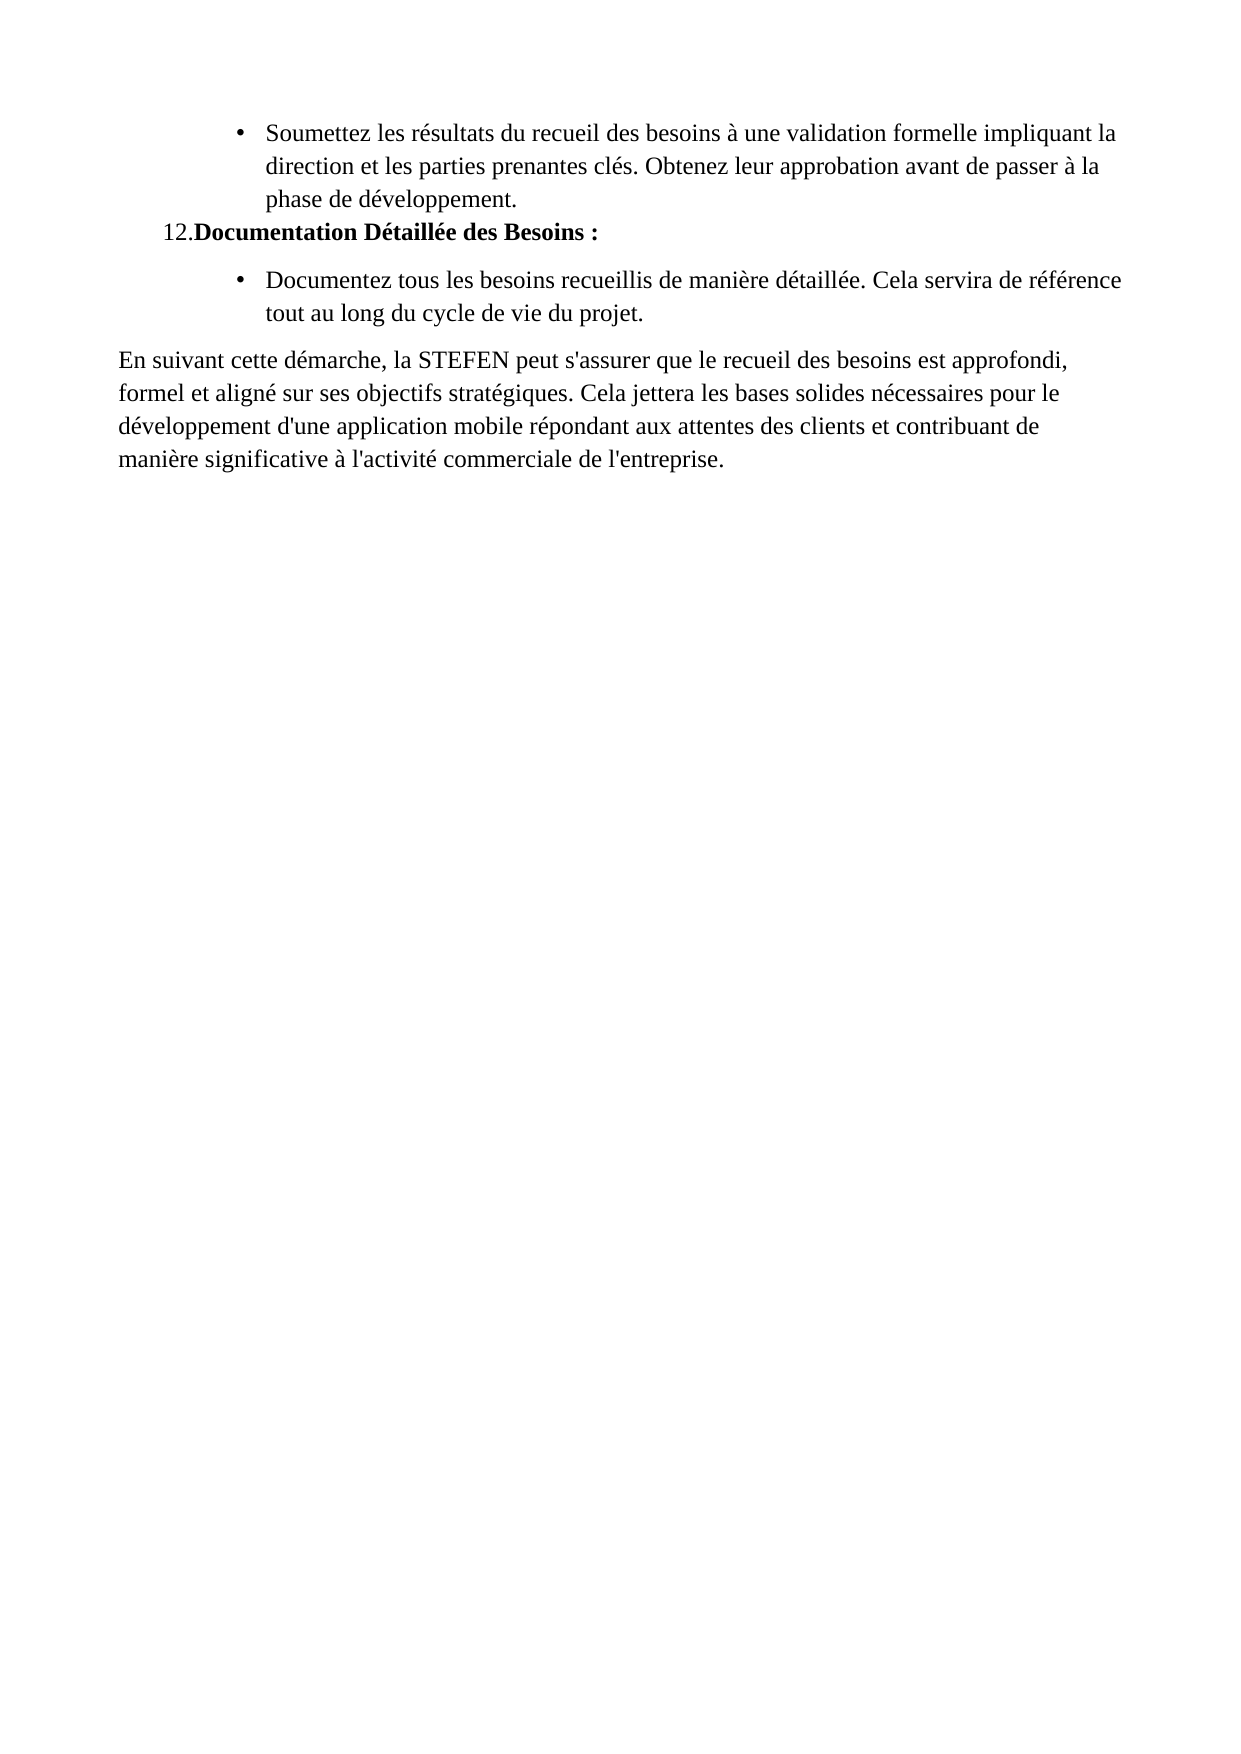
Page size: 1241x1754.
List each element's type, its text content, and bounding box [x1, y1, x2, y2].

text En suivant cette démarche, la STEFEN peut s'assurer que le recueil des besoins est approfondi, formel et aligné sur ses objectifs stratégiques. Cela jettera les bases solides nécessaires pour le développement d'une application mobile répondant aux attentes des clients et contribuant de manière significative à l'activité commerciale de l'entreprise. [118, 345, 1122, 473]
list Documentez tous les besoins recueillis de manière détaillée. Cela servira de référence tout au long du cycle de vie du projet. [236, 265, 1122, 327]
list Soumettez les résultats du recueil des besoins à une validation formelle impliquant la direction et les parties prenantes clés. Obtenez leur approbation avant de passer à la phase de développement. [236, 118, 1122, 213]
list Documentation Détaillée des Besoins : [162, 217, 1122, 246]
